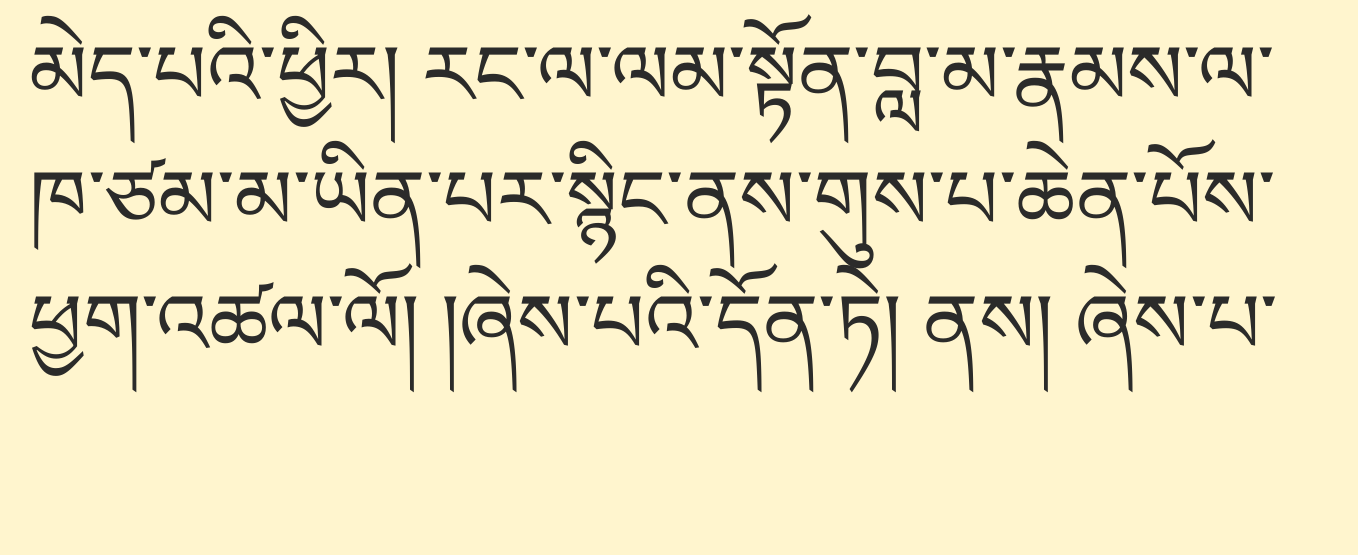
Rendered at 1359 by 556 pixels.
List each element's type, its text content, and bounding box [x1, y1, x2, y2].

text མེད་པའི་ཕྱིར། རང་ལ་ལམ་སྟོན་བླ་མ་རྣམས་ལ་ཁ་ཙམ་མ་ཡིན་པར་སྙིང་ནས་གུས་པ་ཆེན་པོས་ཕྱག་འཚལ་ལོ། །ཞེས་པའི་དོན་ཏེ། ནས། ཞེས་པ་ [29, 29, 1346, 388]
